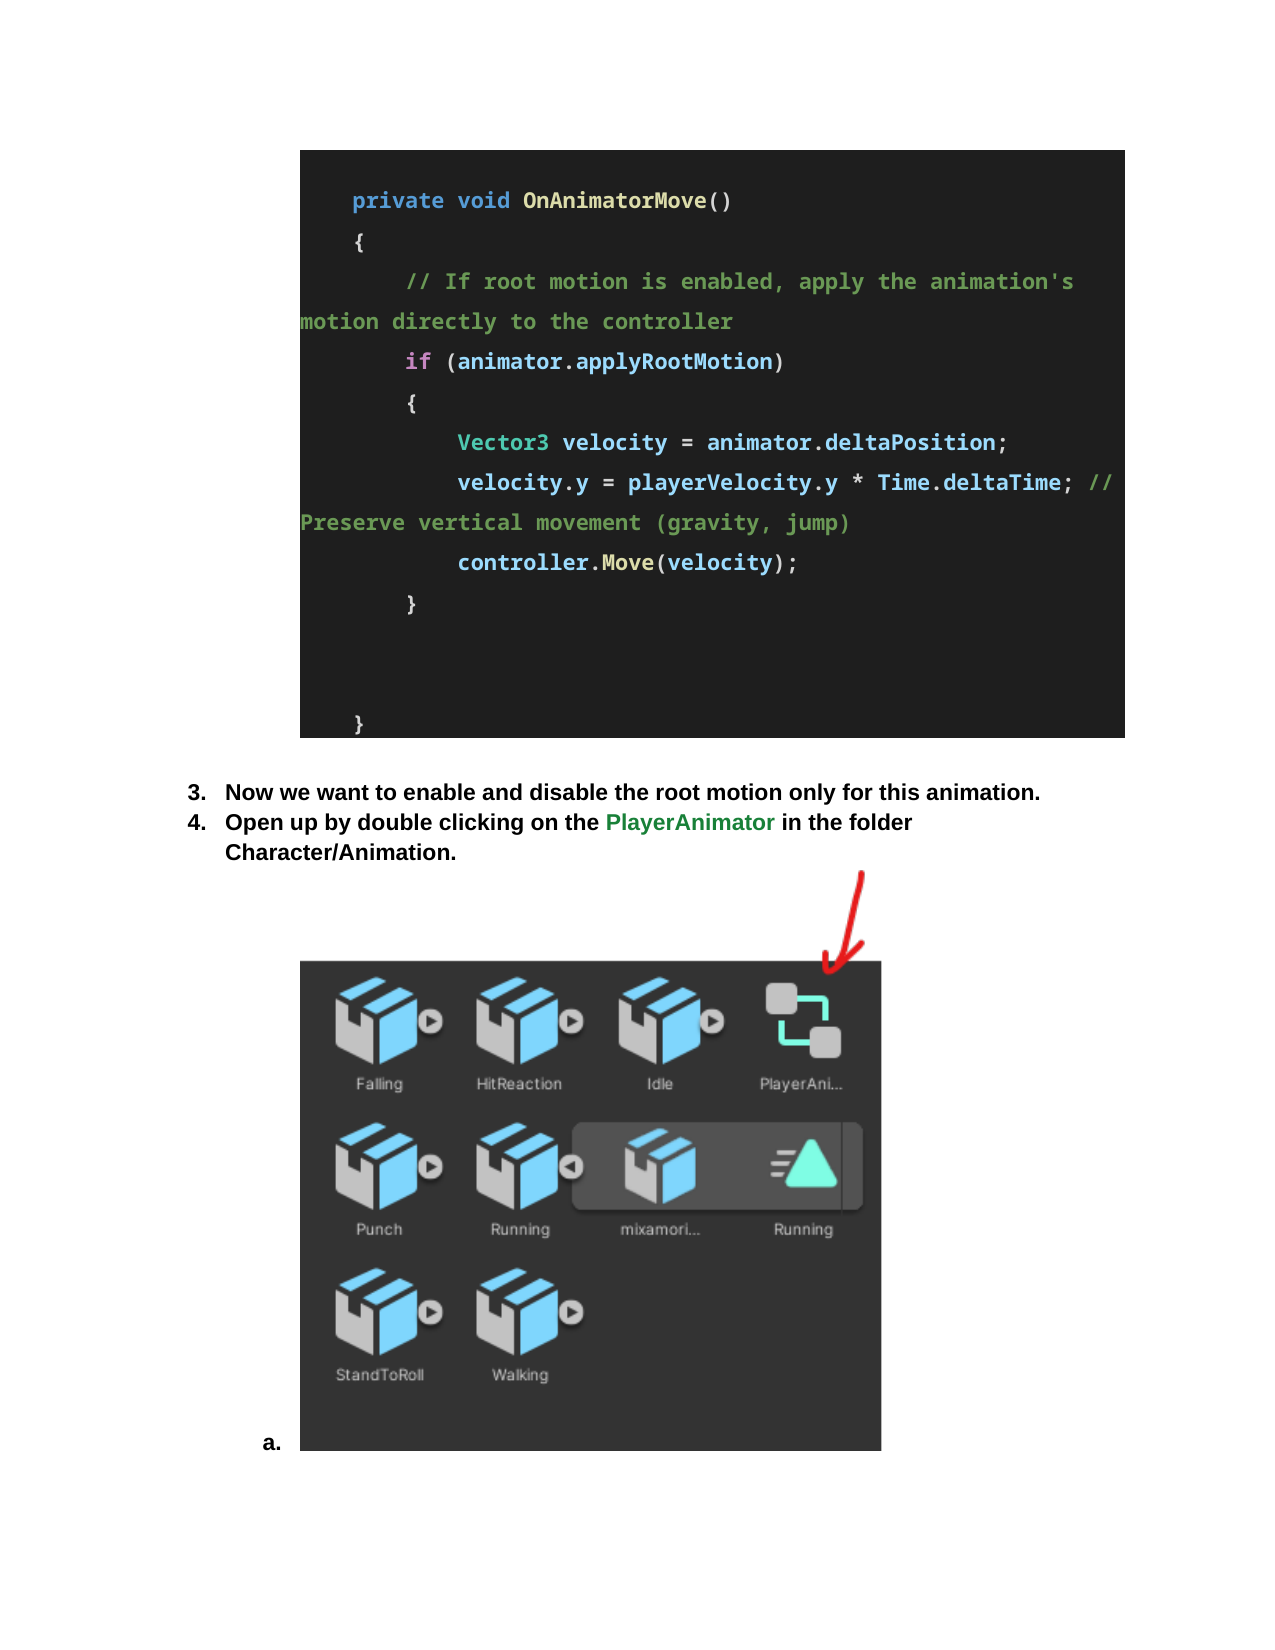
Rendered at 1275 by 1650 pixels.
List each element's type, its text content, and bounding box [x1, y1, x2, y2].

text } [300, 588, 1125, 617]
text // If root motion is enabled, apply the animation's motion directly to the controller [300, 266, 1125, 336]
text Vector3 velocity = animator.deltaPosition; [300, 427, 1125, 457]
text { [300, 387, 1125, 416]
text controller.Move(velocity); [300, 547, 1125, 577]
text { [300, 226, 1125, 256]
text velocity.y = playerVelocity.y * Time.deltaTime; // Preserve vertical movement (gravity, jump) [300, 467, 1125, 537]
picture [300, 869, 882, 1451]
text } [300, 708, 1125, 738]
list Now we want to enable and disable the root motion only for this animation. [187, 779, 1125, 805]
text private void OnAnimatorMove() [300, 186, 1125, 215]
text if (animator.applyRootMotion) [300, 346, 1125, 376]
list Open up by double clicking on the PlayerAnimator in the folder Character/Animation. [187, 809, 1125, 865]
